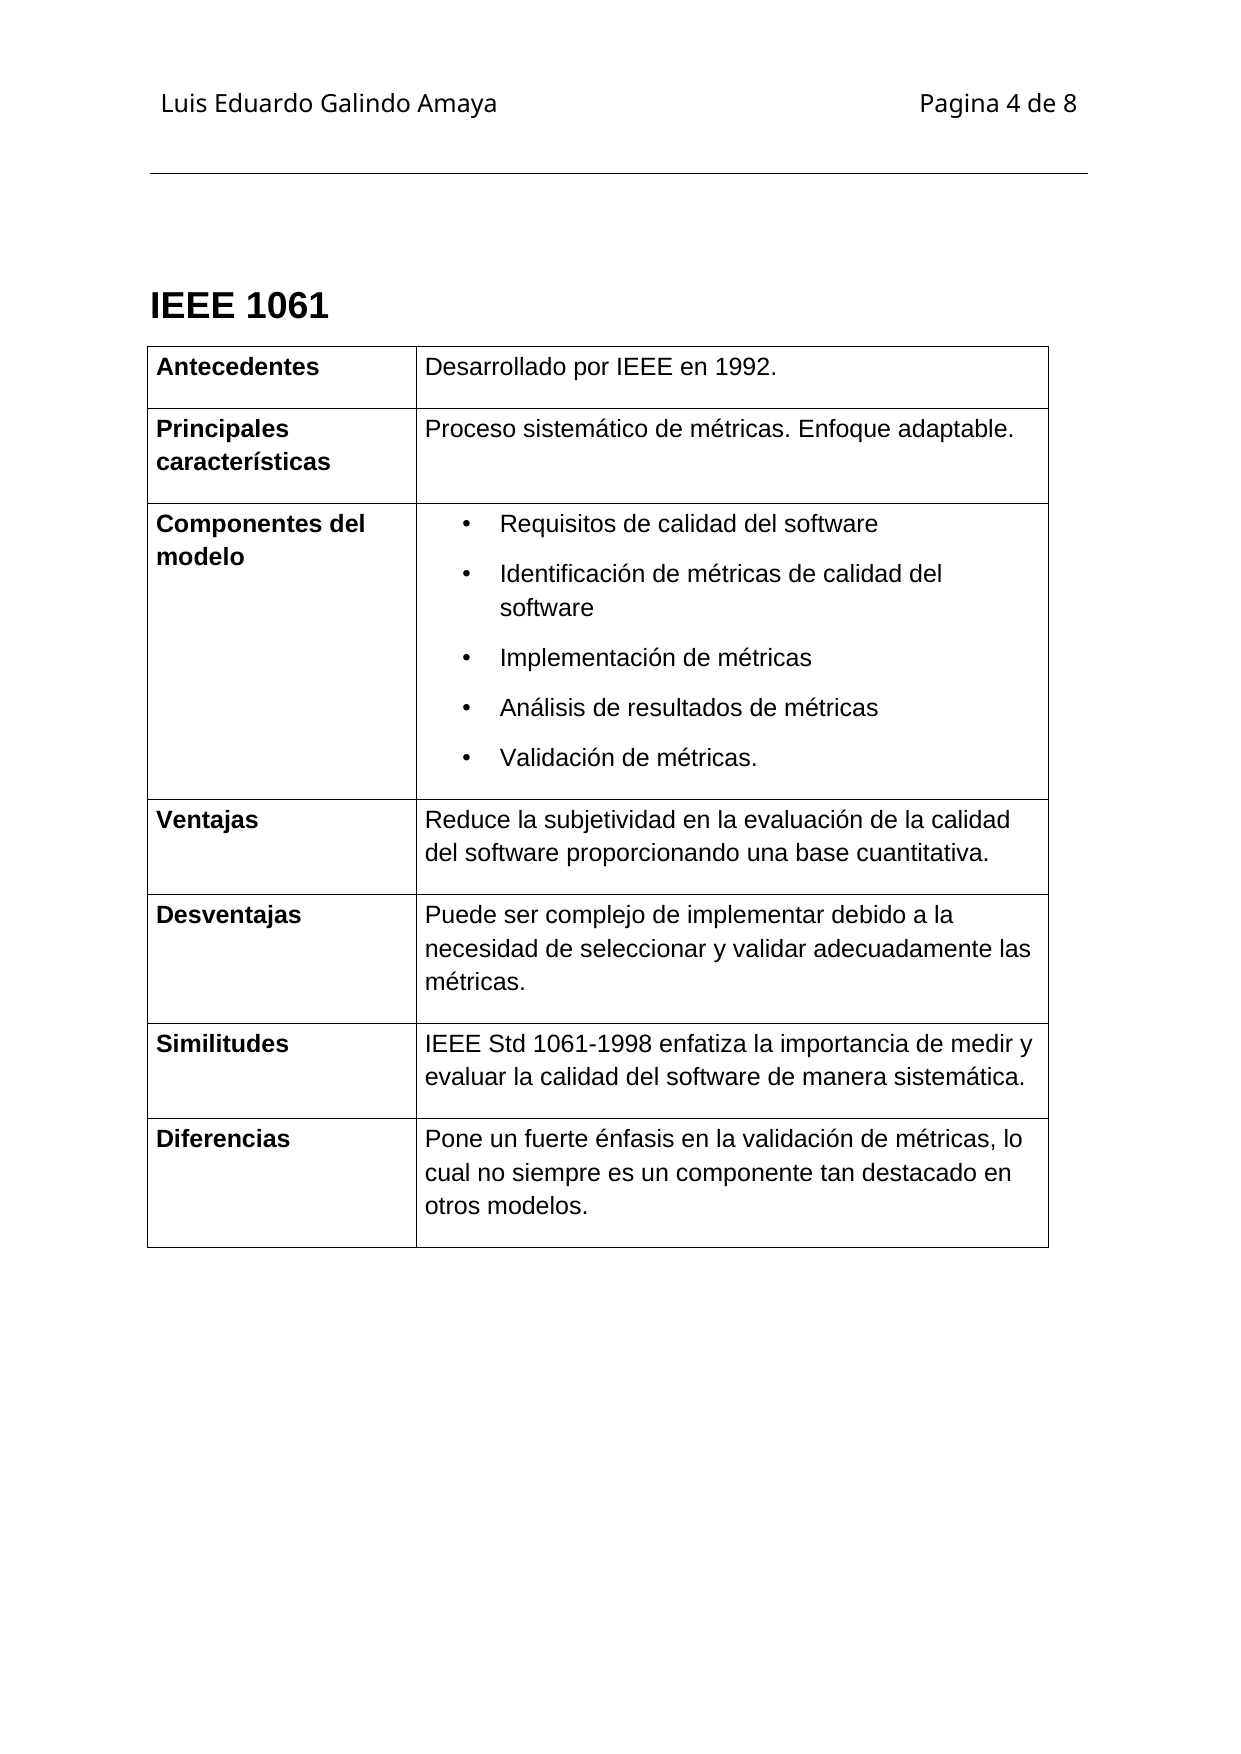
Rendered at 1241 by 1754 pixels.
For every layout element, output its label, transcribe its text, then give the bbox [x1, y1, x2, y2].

table_cell Componentes del modelo [148, 504, 416, 799]
table_cell Diferencias [148, 1119, 416, 1247]
table_cell IEEE Std 1061-1998 enfatiza la importancia de medir y evaluar la calidad del software de manera sistemática. [417, 1024, 1048, 1118]
table_cell Principales características [148, 409, 416, 503]
table_cell Puede ser complejo de implementar debido a la necesidad de seleccionar y validar adecuadamente las métricas. [417, 895, 1048, 1023]
subtitle IEEE 1061 [150, 283, 1090, 326]
table_cell Similitudes [148, 1024, 416, 1118]
table_cell Ventajas [148, 800, 416, 894]
table_cell Proceso sistemático de métricas. Enfoque adaptable. [417, 409, 1048, 503]
table_cell Pone un fuerte énfasis en la validación de métricas, lo cual no siempre es un componente tan destacado en otros modelos. [417, 1119, 1048, 1247]
table_header Desarrollado por IEEE en 1992. [417, 347, 1048, 408]
table_cell Requisitos de calidad del software Identificación de métricas de calidad del software Implementación de métricas Análisis de resultados de métricas Validación de métricas. [417, 504, 1048, 799]
table_cell Desventajas [148, 895, 416, 1023]
table_cell Reduce la subjetividad en la evaluación de la calidad del software proporcionando una base cuantitativa. [417, 800, 1048, 894]
table_header Antecedentes [148, 347, 416, 408]
